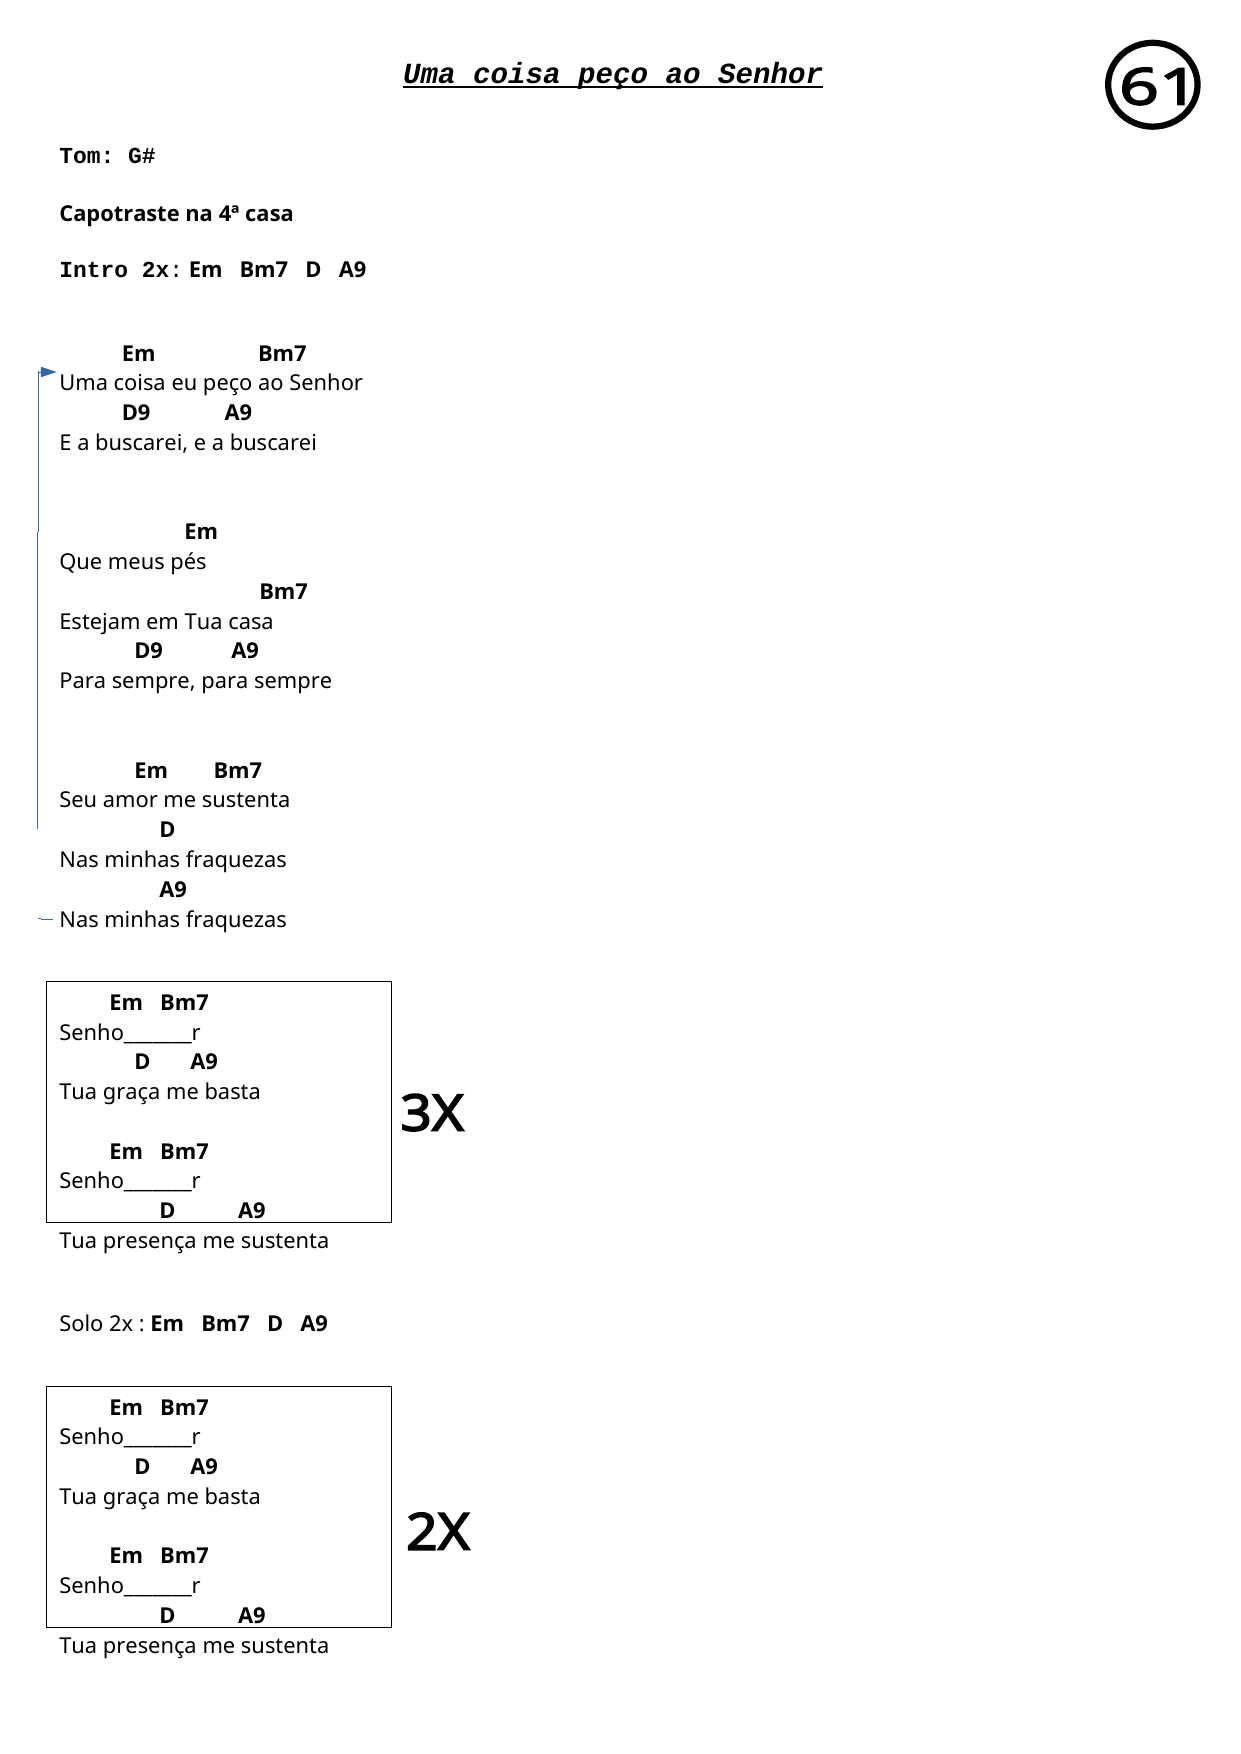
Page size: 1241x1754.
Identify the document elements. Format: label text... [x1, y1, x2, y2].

text [1112, 59, 1167, 92]
text Em [59, 516, 1167, 546]
text D9 A9 [59, 397, 1167, 427]
text [392, 1076, 1167, 1106]
text Solo 2x : Em Bm7 D A9 [59, 1308, 1167, 1338]
text A9 [59, 874, 1167, 903]
text [392, 1541, 1167, 1570]
text [392, 1017, 1167, 1046]
text Para sempre, para sempre [59, 665, 1167, 695]
text [392, 1136, 1167, 1166]
text Em Bm7 [59, 1392, 391, 1421]
text Em Bm7 [59, 1541, 391, 1570]
text Tua presença me sustenta [59, 1225, 1167, 1255]
text D [59, 814, 1167, 844]
text D A9 [59, 1600, 1167, 1630]
text Nas minhas fraquezas [59, 844, 1167, 874]
text Em Bm7 [59, 987, 391, 1017]
text [392, 1046, 1167, 1076]
text Tua graça me basta [59, 1076, 391, 1106]
text Estejam em Tua casa [59, 606, 1167, 635]
text [392, 1421, 1167, 1451]
text Uma coisa eu peço ao Senhor [59, 367, 1167, 397]
text Que meus pés [59, 546, 1167, 576]
text Em Bm7 [59, 754, 1167, 784]
text Bm7 [59, 576, 1167, 606]
text Capotraste na 4ª casa [59, 198, 1167, 228]
text [392, 987, 1167, 1017]
text Seu amor me sustenta [59, 784, 1167, 814]
text Tom: G# [59, 144, 1167, 170]
text E a buscarei, e a buscarei [59, 427, 1167, 457]
text Uma coisa peço ao Senhor [59, 59, 1112, 92]
text [392, 1451, 1167, 1481]
text Em Bm7 [59, 337, 1167, 367]
text Intro 2x: Em Bm7 D A9 [59, 254, 1167, 284]
text D A9 [59, 1195, 1167, 1225]
text D9 A9 [59, 635, 1167, 665]
text Senho_______r [59, 1166, 391, 1195]
text [392, 1392, 1167, 1421]
text [392, 1570, 1167, 1600]
text Tua presença me sustenta [59, 1630, 1167, 1660]
text Tua graça me basta [59, 1481, 391, 1511]
text [392, 1481, 1167, 1511]
text [392, 1166, 1167, 1195]
text Senho_______r [59, 1017, 391, 1046]
text Senho_______r [59, 1570, 391, 1600]
text D A9 [59, 1451, 391, 1481]
text Senho_______r [59, 1421, 391, 1451]
text Em Bm7 [59, 1136, 391, 1166]
text D A9 [59, 1046, 391, 1076]
text Nas minhas fraquezas [59, 903, 1167, 933]
